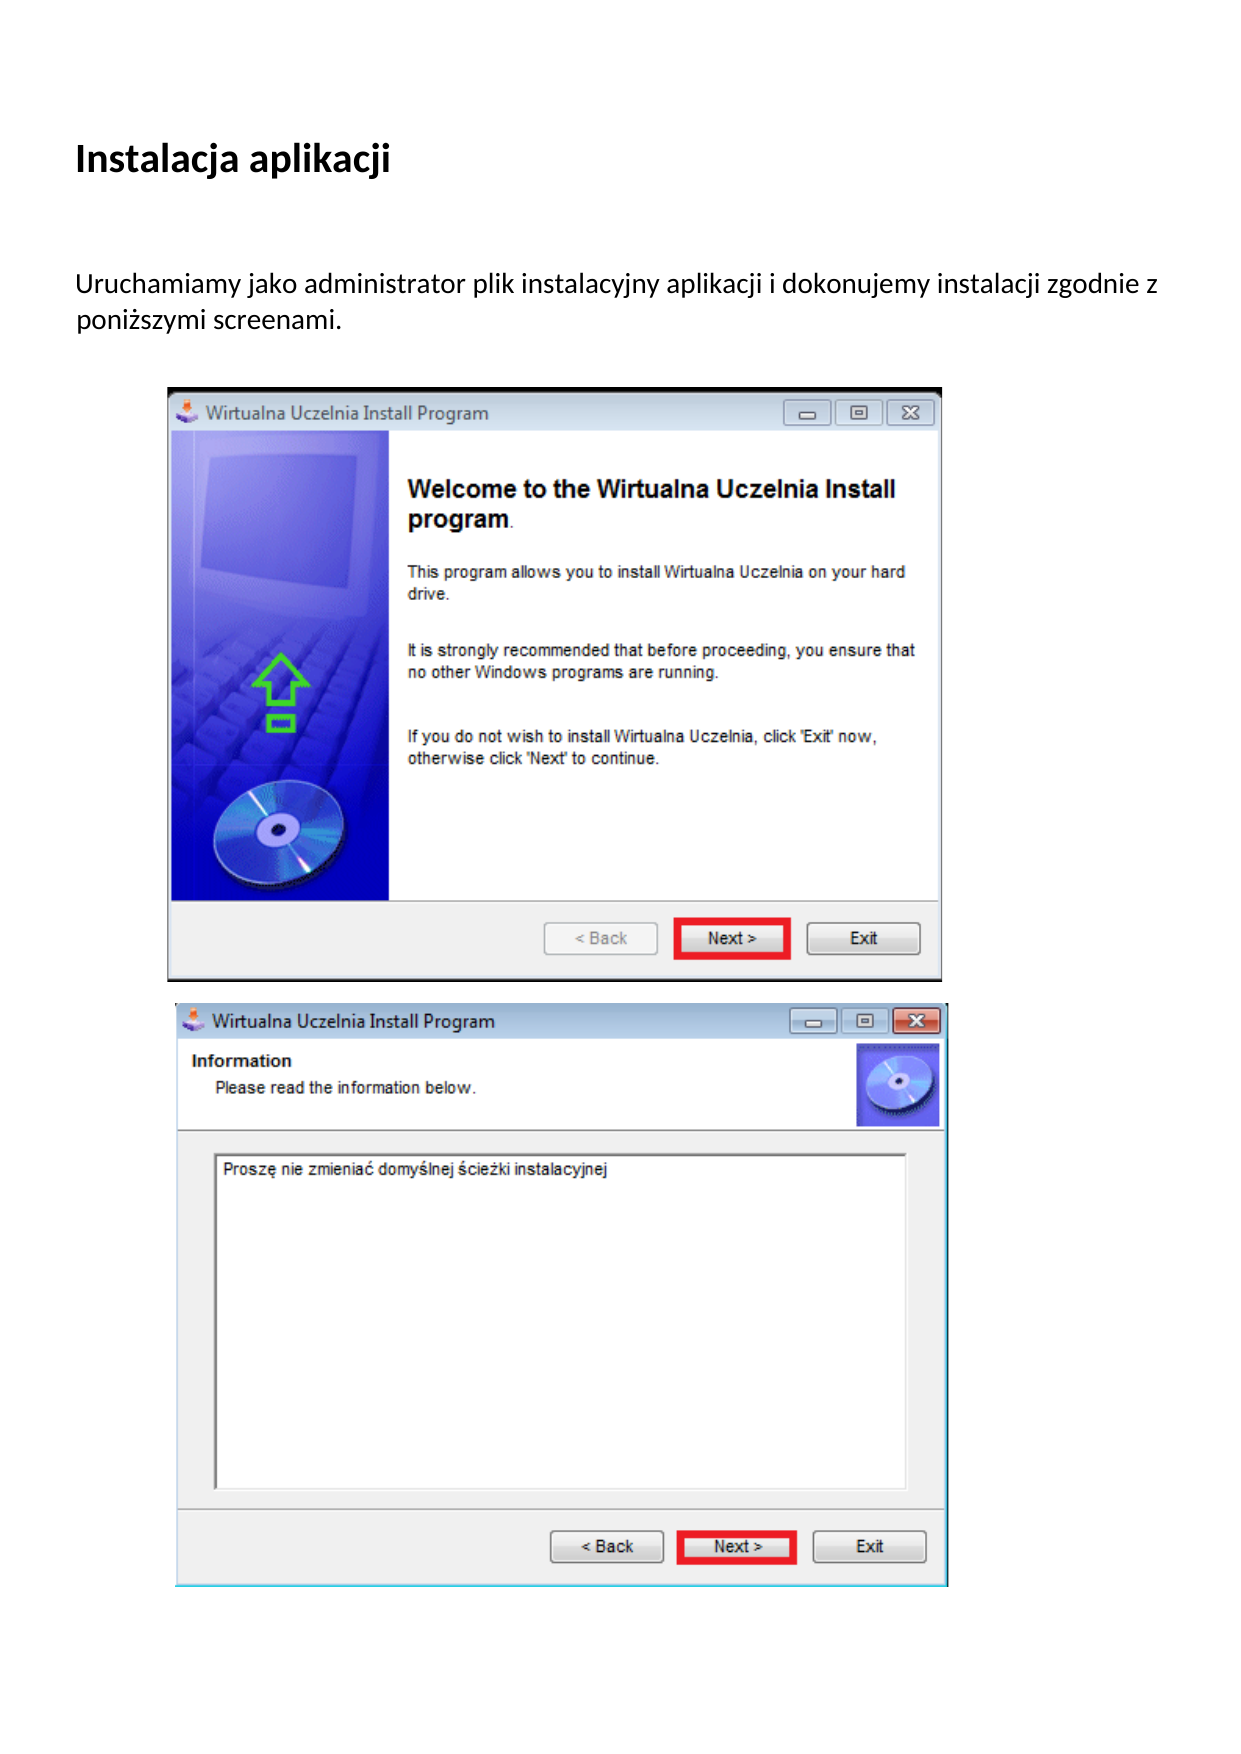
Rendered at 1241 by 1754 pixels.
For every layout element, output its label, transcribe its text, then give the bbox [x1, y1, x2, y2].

text Instalacja aplikacji [75, 132, 1165, 183]
text Uruchamiamy jako administrator plik instalacyjny aplikacji i dokonujemy instalacji zgodnie z poniższymi screenami. [75, 265, 1165, 336]
